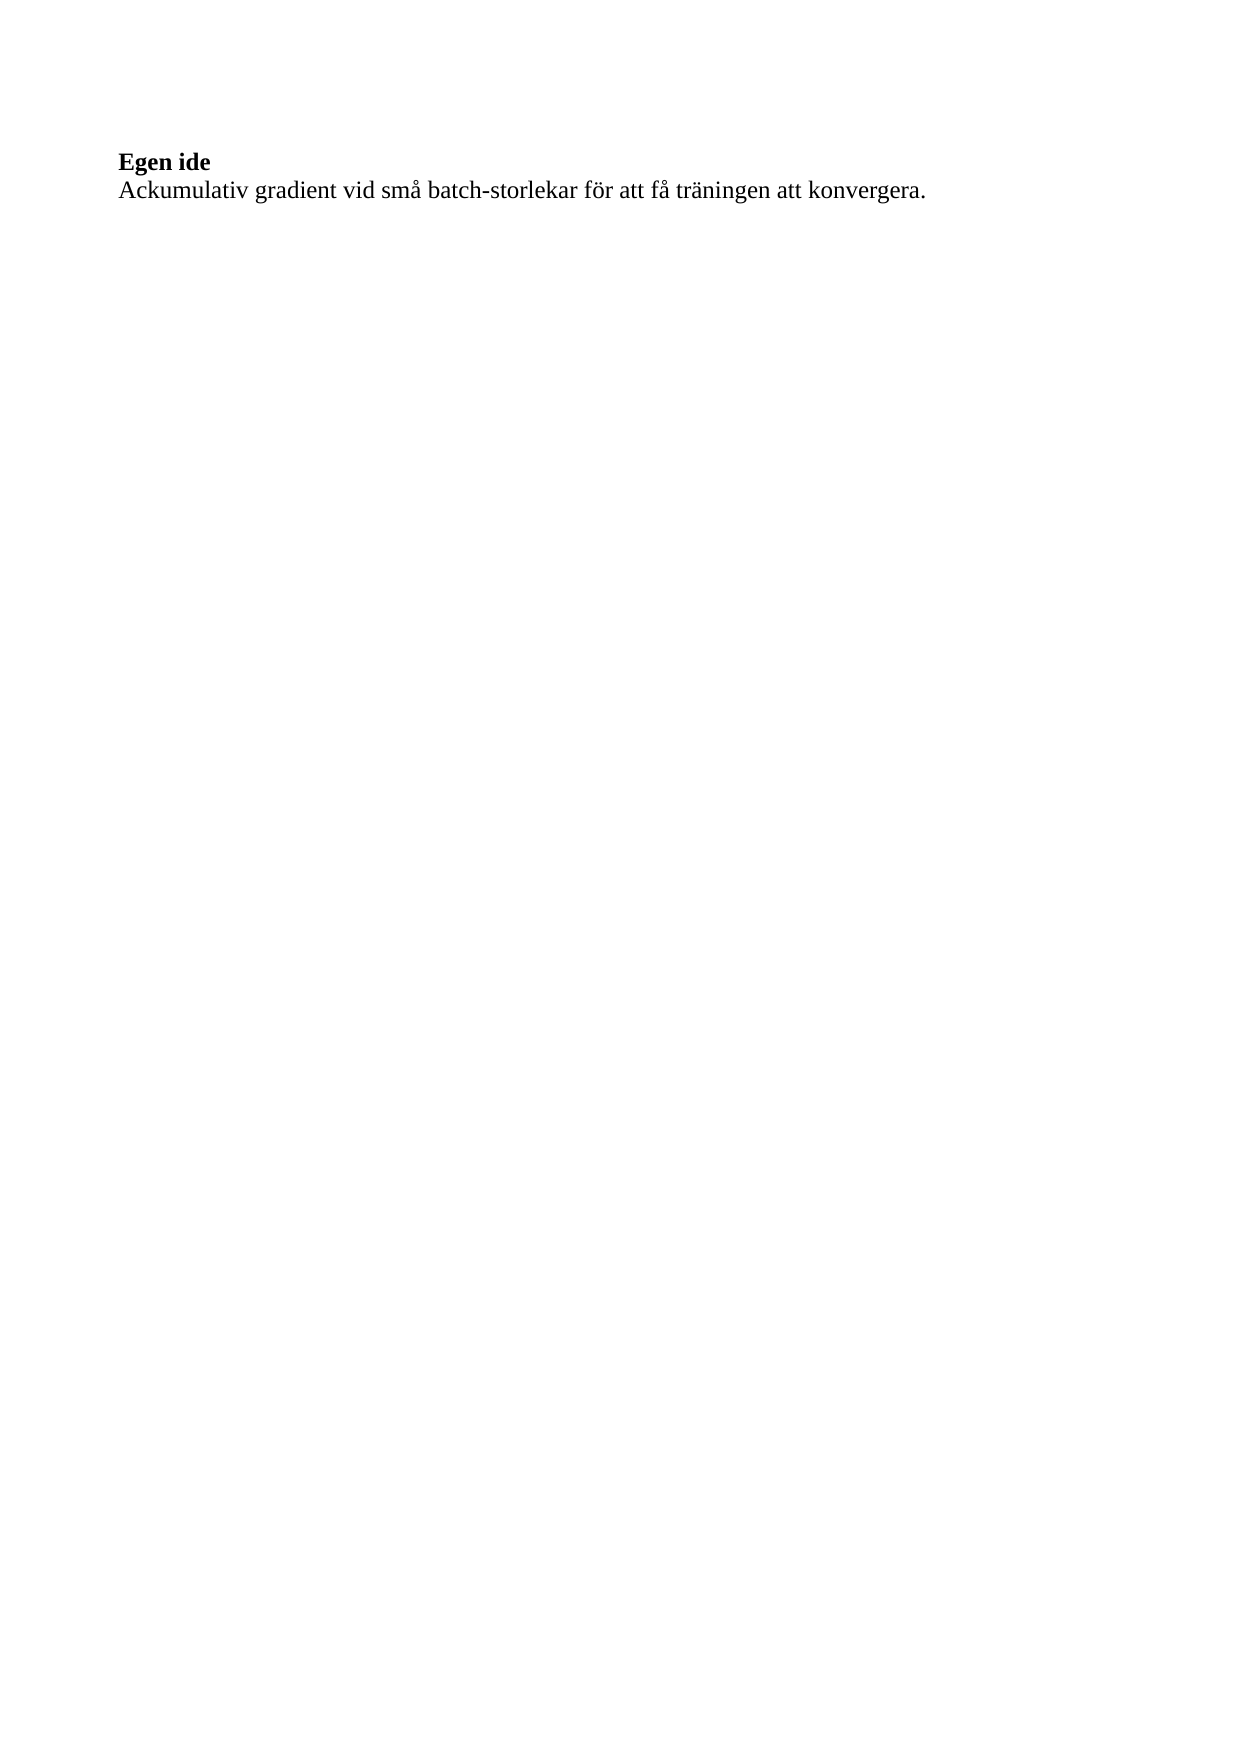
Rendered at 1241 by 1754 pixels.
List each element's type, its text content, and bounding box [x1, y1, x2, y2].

text Egen ide [118, 147, 1122, 176]
text Ackumulativ gradient vid små batch-storlekar för att få träningen att konvergera. [118, 176, 1122, 204]
